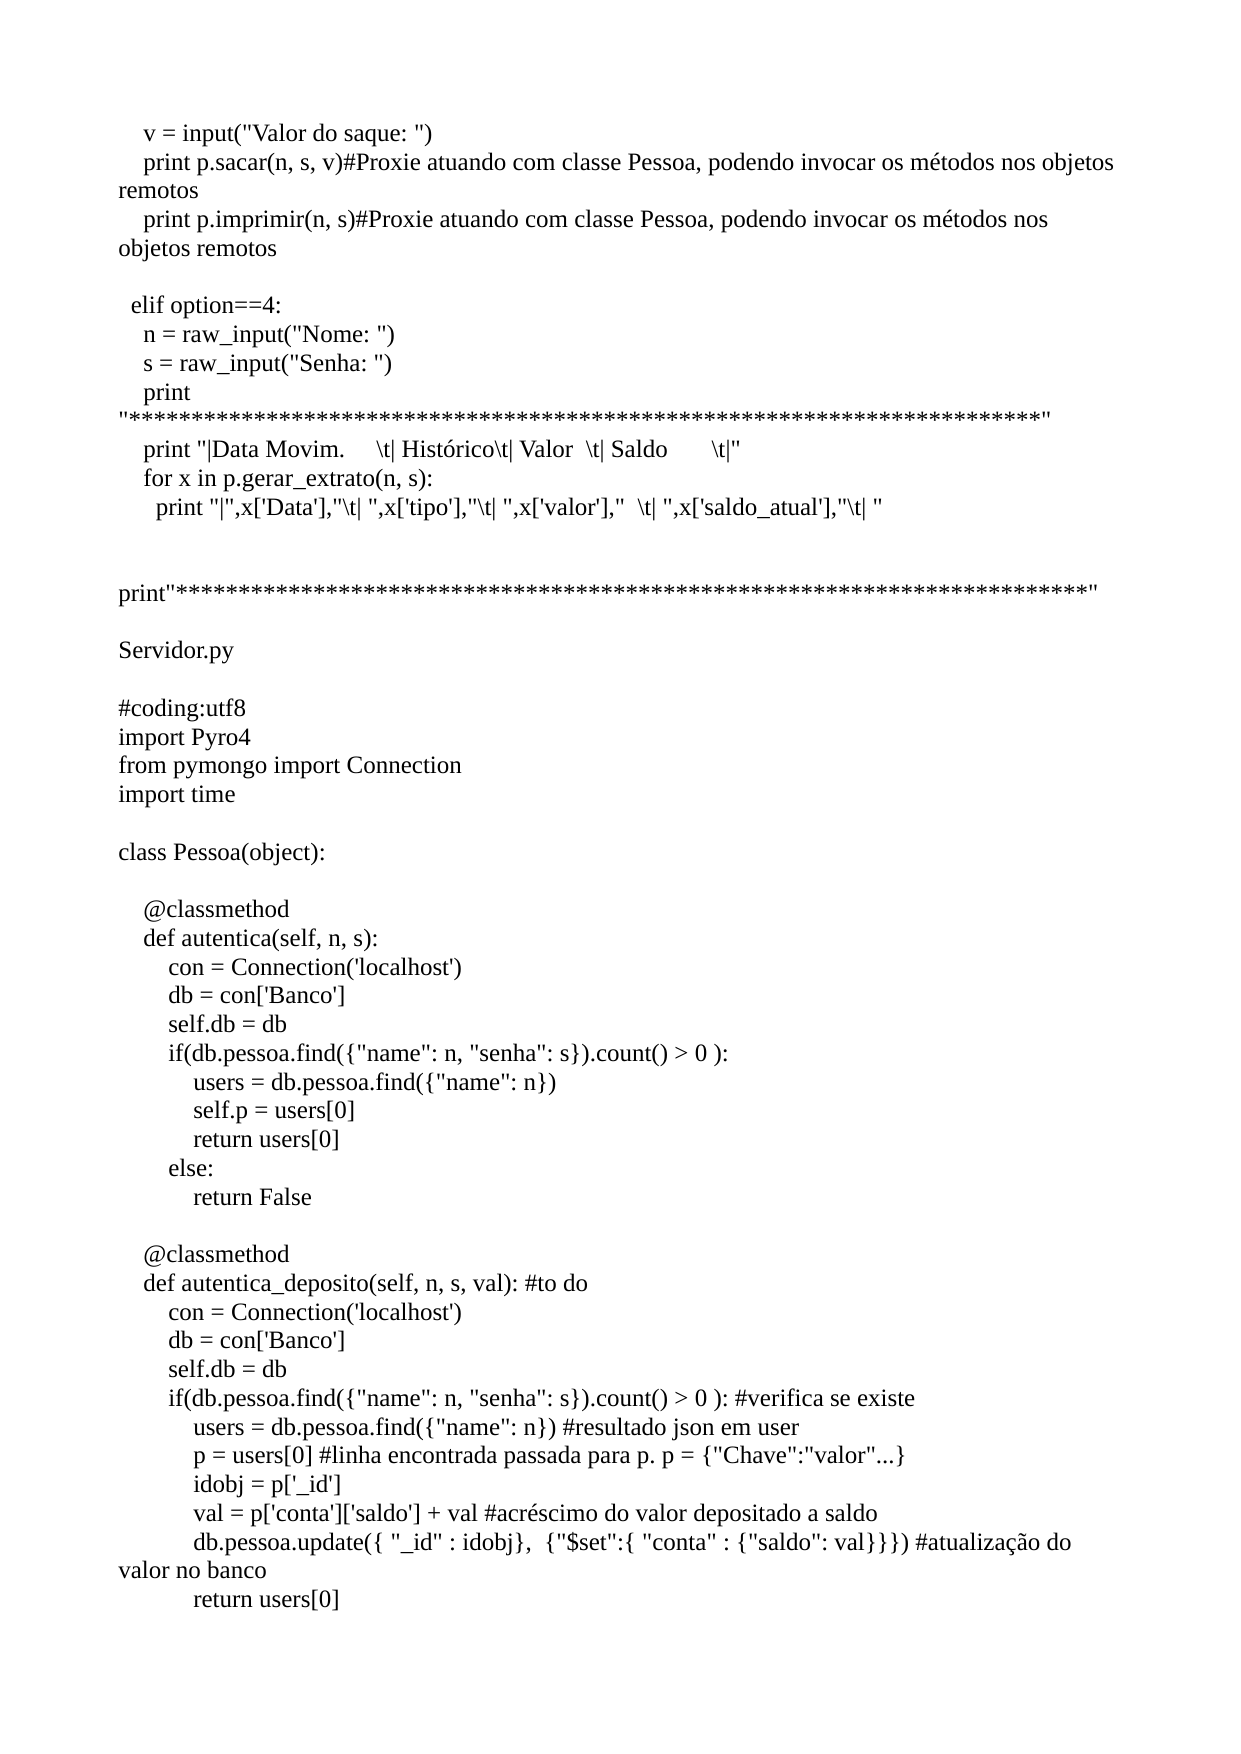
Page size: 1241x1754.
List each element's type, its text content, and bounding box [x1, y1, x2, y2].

text self.db = db [118, 1354, 1122, 1383]
text @classmethod [118, 894, 1122, 923]
text print "|Data Movim. \t| Histórico\t| Valor \t| Saldo \t|" [118, 434, 1122, 463]
text Servidor.py [118, 636, 1122, 664]
text print "*************************************************************************" [118, 377, 1122, 434]
text db = con['Banco'] [118, 981, 1122, 1009]
text self.p = users[0] [118, 1096, 1122, 1124]
text for x in p.gerar_extrato(n, s): [118, 463, 1122, 492]
text idobj = p['_id'] [118, 1469, 1122, 1498]
text class Pessoa(object): [118, 837, 1122, 866]
text return users[0] [118, 1584, 1122, 1613]
text if(db.pessoa.find({"name": n, "senha": s}).count() > 0 ): [118, 1038, 1122, 1067]
text import time [118, 779, 1122, 808]
text con = Connection('localhost') [118, 952, 1122, 981]
text print p.imprimir(n, s)#Proxie atuando com classe Pessoa, podendo invocar os métodos nos objetos remotos [118, 204, 1122, 262]
text con = Connection('localhost') [118, 1297, 1122, 1326]
text if(db.pessoa.find({"name": n, "senha": s}).count() > 0 ): #verifica se existe [118, 1383, 1122, 1412]
text from pymongo import Connection [118, 751, 1122, 779]
text users = db.pessoa.find({"name": n}) [118, 1067, 1122, 1096]
text print"*************************************************************************" [118, 549, 1122, 607]
text #coding:utf8 [118, 693, 1122, 722]
text v = input("Valor do saque: ") [118, 118, 1122, 147]
text else: [118, 1153, 1122, 1182]
text s = raw_input("Senha: ") [118, 348, 1122, 377]
text def autentica(self, n, s): [118, 923, 1122, 952]
text db.pessoa.update({ "_id" : idobj}, {"$set":{ "conta" : {"saldo": val}}}) #atualização do valor no banco [118, 1527, 1122, 1584]
text def autentica_deposito(self, n, s, val): #to do [118, 1268, 1122, 1297]
text return users[0] [118, 1124, 1122, 1153]
text print "|",x['Data'],"\t| ",x['tipo'],"\t| ",x['valor']," \t| ",x['saldo_atual'],"\t| " [118, 492, 1122, 521]
text import Pyro4 [118, 722, 1122, 751]
text n = raw_input("Nome: ") [118, 319, 1122, 348]
text users = db.pessoa.find({"name": n}) #resultado json em user [118, 1412, 1122, 1441]
text p = users[0] #linha encontrada passada para p. p = {"Chave":"valor"...} [118, 1441, 1122, 1469]
text val = p['conta']['saldo'] + val #acréscimo do valor depositado a saldo [118, 1498, 1122, 1527]
text elif option==4: [118, 291, 1122, 319]
text @classmethod [118, 1239, 1122, 1268]
text self.db = db [118, 1009, 1122, 1038]
text print p.sacar(n, s, v)#Proxie atuando com classe Pessoa, podendo invocar os métodos nos objetos remotos [118, 147, 1122, 204]
text return False [118, 1182, 1122, 1211]
text db = con['Banco'] [118, 1326, 1122, 1354]
